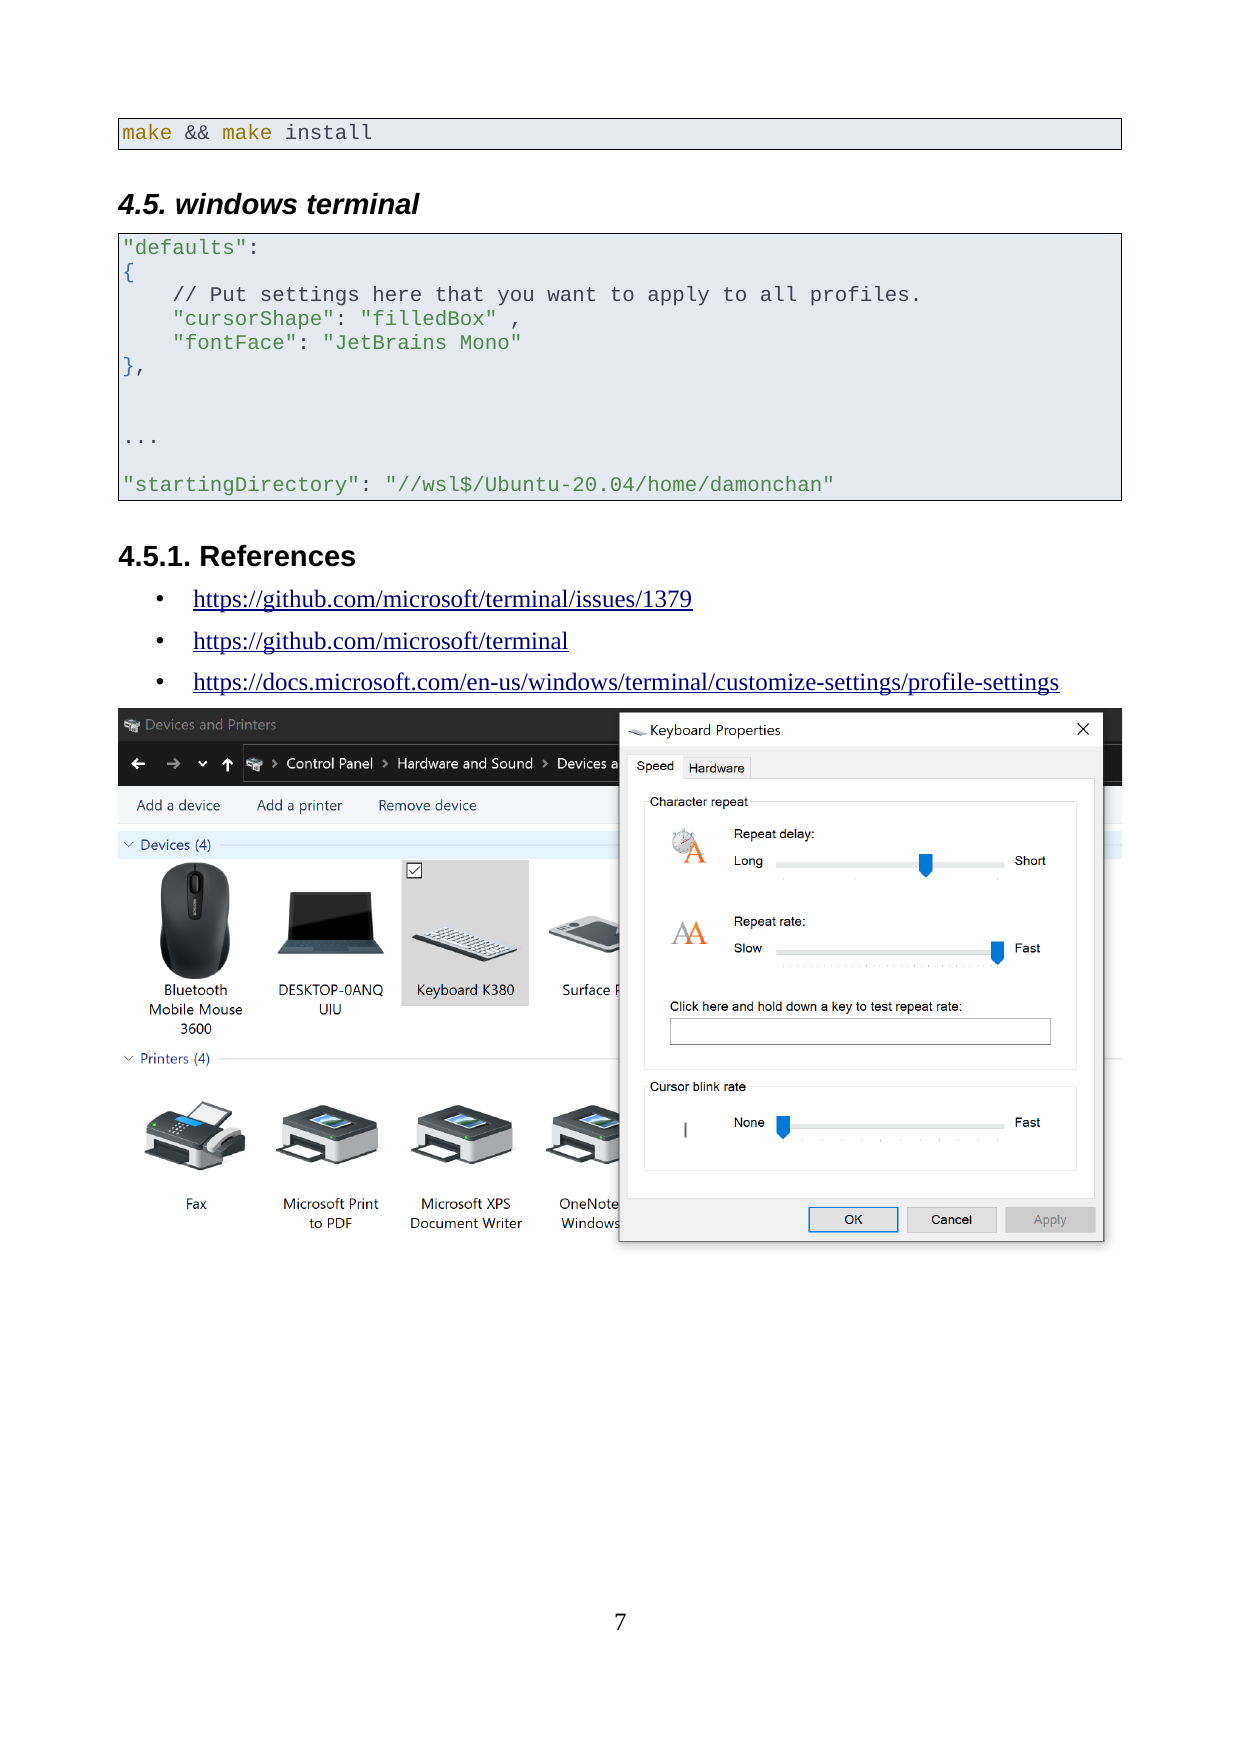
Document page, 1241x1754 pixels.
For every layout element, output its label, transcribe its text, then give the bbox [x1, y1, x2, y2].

text "fontFace": "JetBrains Mono" [119, 328, 1121, 351]
text "startingDirectory": "//wsl$/Ubuntu-20.04/home/damonchan" [119, 469, 1121, 500]
list https://github.com/microsoft/terminal/issues/1379 [156, 584, 1122, 613]
text { [119, 257, 1121, 280]
text "cursorShape": "filledBox" , [119, 304, 1121, 328]
list https://github.com/microsoft/terminal [156, 626, 1122, 654]
text }, [119, 351, 1121, 375]
list https://docs.microsoft.com/en-us/windows/terminal/customize-settings/profile-settings [156, 667, 1122, 696]
text ... [119, 422, 1121, 446]
text make && make install [119, 119, 1121, 149]
text // Put settings here that you want to apply to all profiles. [119, 280, 1121, 304]
subtitle windows terminal [118, 187, 1122, 221]
text "defaults": [119, 234, 1121, 257]
subtitle References [118, 538, 1122, 572]
